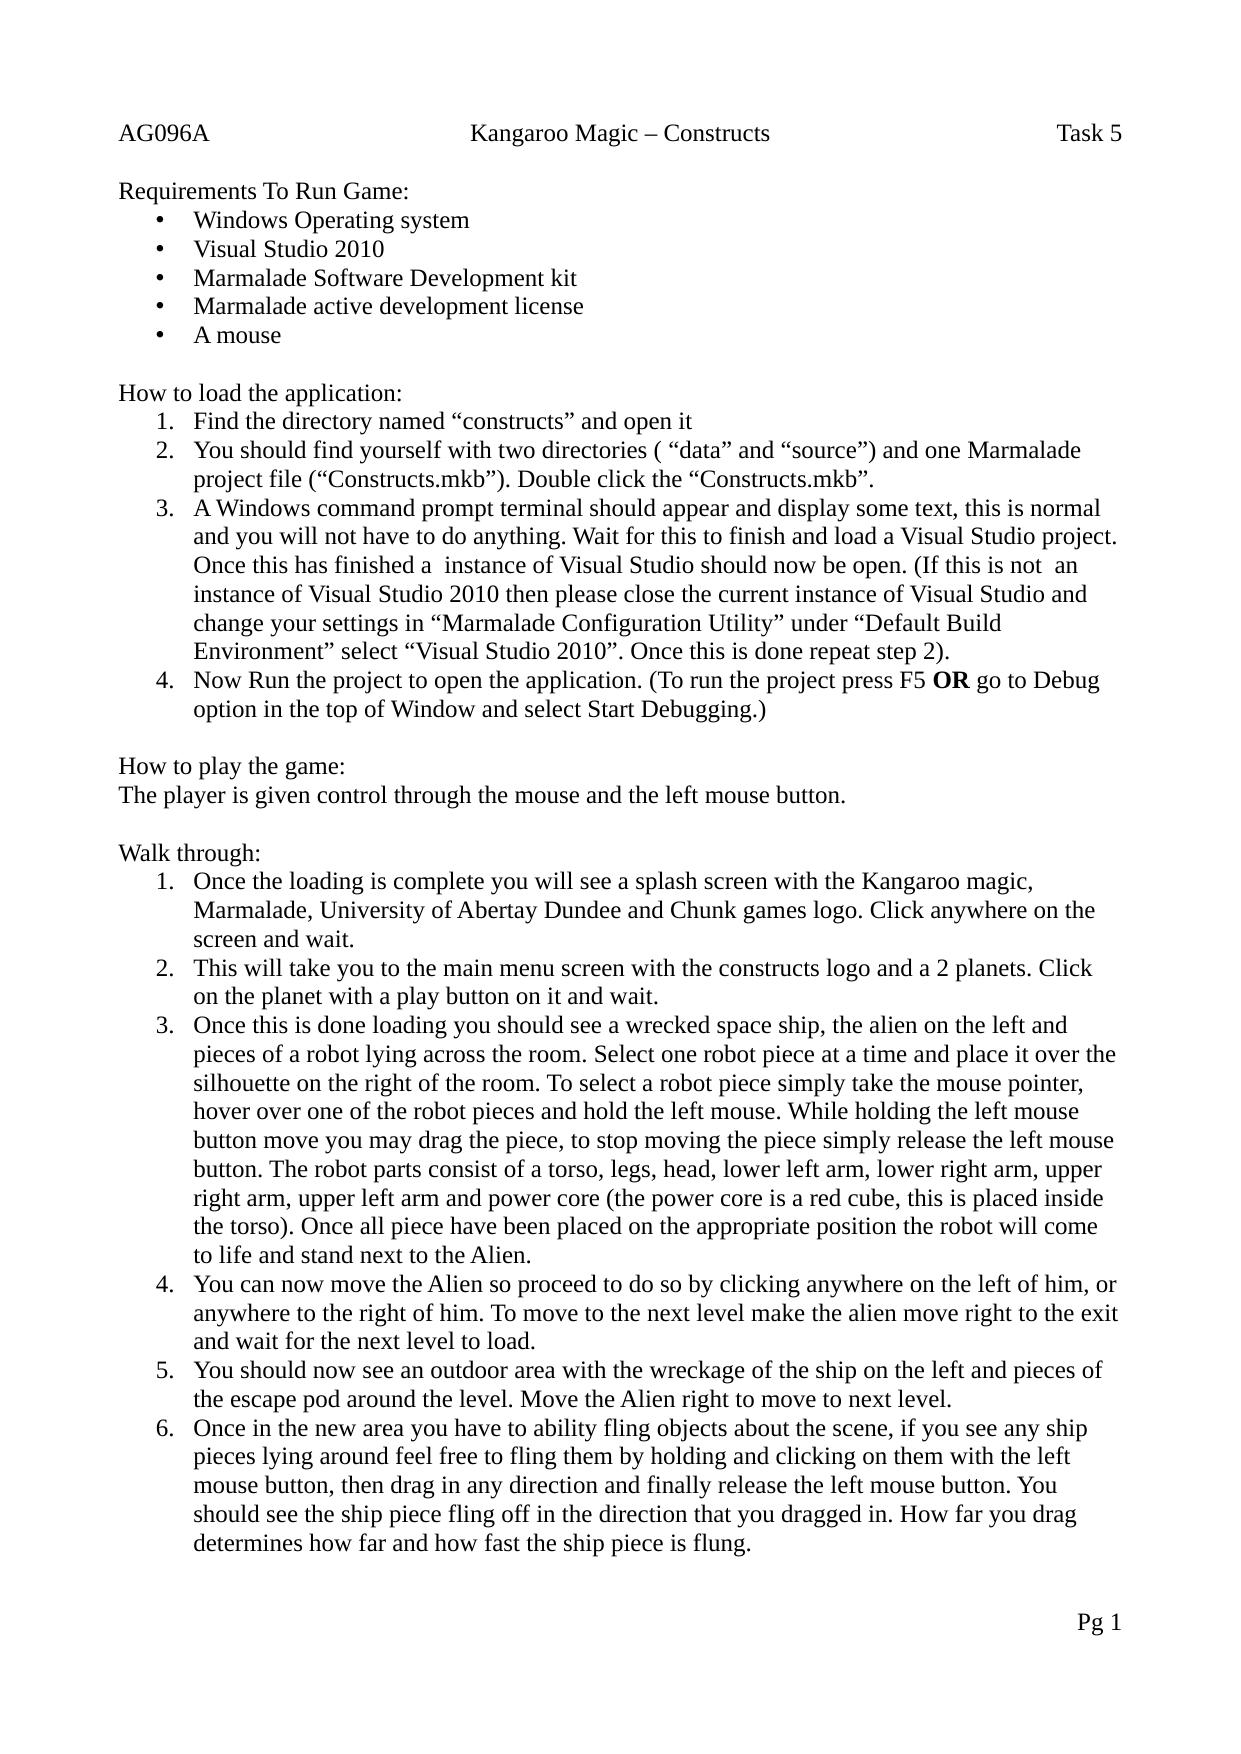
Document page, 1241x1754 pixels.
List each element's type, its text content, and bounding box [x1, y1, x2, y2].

list You should find yourself with two directories ( “data” and “source”) and one Marmalade project file (“Constructs.mkb”). Double click the “Constructs.mkb”. [156, 435, 1122, 493]
list Windows Operating system [156, 205, 1122, 234]
text How to load the application: [118, 378, 1122, 406]
list A Windows command prompt terminal should appear and display some text, this is normal and you will not have to do anything. Wait for this to finish and load a Visual Studio project. Once this has finished a instance of Visual Studio should now be open. (If this is not an instance of Visual Studio 2010 then please close the current instance of Visual Studio and change your settings in “Marmalade Configuration Utility” under “Default Build Environment” select “Visual Studio 2010”. Once this is done repeat step 2). [156, 493, 1122, 665]
list You can now move the Alien so proceed to do so by clicking anywhere on the left of him, or anywhere to the right of him. To move to the next level make the alien move right to the exit and wait for the next level to load. [156, 1269, 1122, 1355]
list Once this is done loading you should see a wrecked space ship, the alien on the left and pieces of a robot lying across the room. Select one robot piece at a time and place it over the silhouette on the right of the room. To select a robot piece simply take the mouse pointer, hover over one of the robot pieces and hold the left mouse. While holding the left mouse button move you may drag the piece, to stop moving the piece simply release the left mouse button. The robot parts consist of a torso, legs, head, lower left arm, lower right arm, upper right arm, upper left arm and power core (the power core is a red cube, this is placed inside the torso). Once all piece have been placed on the appropriate position the robot will come to life and stand next to the Alien. [156, 1010, 1122, 1269]
list Marmalade Software Development kit [156, 263, 1122, 291]
text How to play the game: [118, 751, 1122, 780]
list This will take you to the main menu screen with the constructs logo and a 2 planets. Click on the planet with a play button on it and wait. [156, 953, 1122, 1010]
list Now Run the project to open the application. (To run the project press F5 OR go to Debug option in the top of Window and select Start Debugging.) [156, 665, 1122, 723]
list A mouse [156, 320, 1122, 349]
text Walk through: [118, 838, 1122, 866]
list Marmalade active development license [156, 291, 1122, 320]
text Requirements To Run Game: [118, 176, 1122, 205]
list Once in the new area you have to ability fling objects about the scene, if you see any ship pieces lying around feel free to fling them by holding and clicking on them with the left mouse button, then drag in any direction and finally release the left mouse button. You should see the ship piece fling off in the direction that you dragged in. How far you drag determines how far and how fast the ship piece is flung. [156, 1413, 1122, 1556]
list You should now see an outdoor area with the wreckage of the ship on the left and pieces of the escape pod around the level. Move the Alien right to move to next level. [156, 1355, 1122, 1413]
list Once the loading is complete you will see a splash screen with the Kangaroo magic, Marmalade, University of Abertay Dundee and Chunk games logo. Click anywhere on the screen and wait. [156, 866, 1122, 953]
text The player is given control through the mouse and the left mouse button. [118, 780, 1122, 809]
list Visual Studio 2010 [156, 234, 1122, 263]
list Find the directory named “constructs” and open it [156, 406, 1122, 435]
